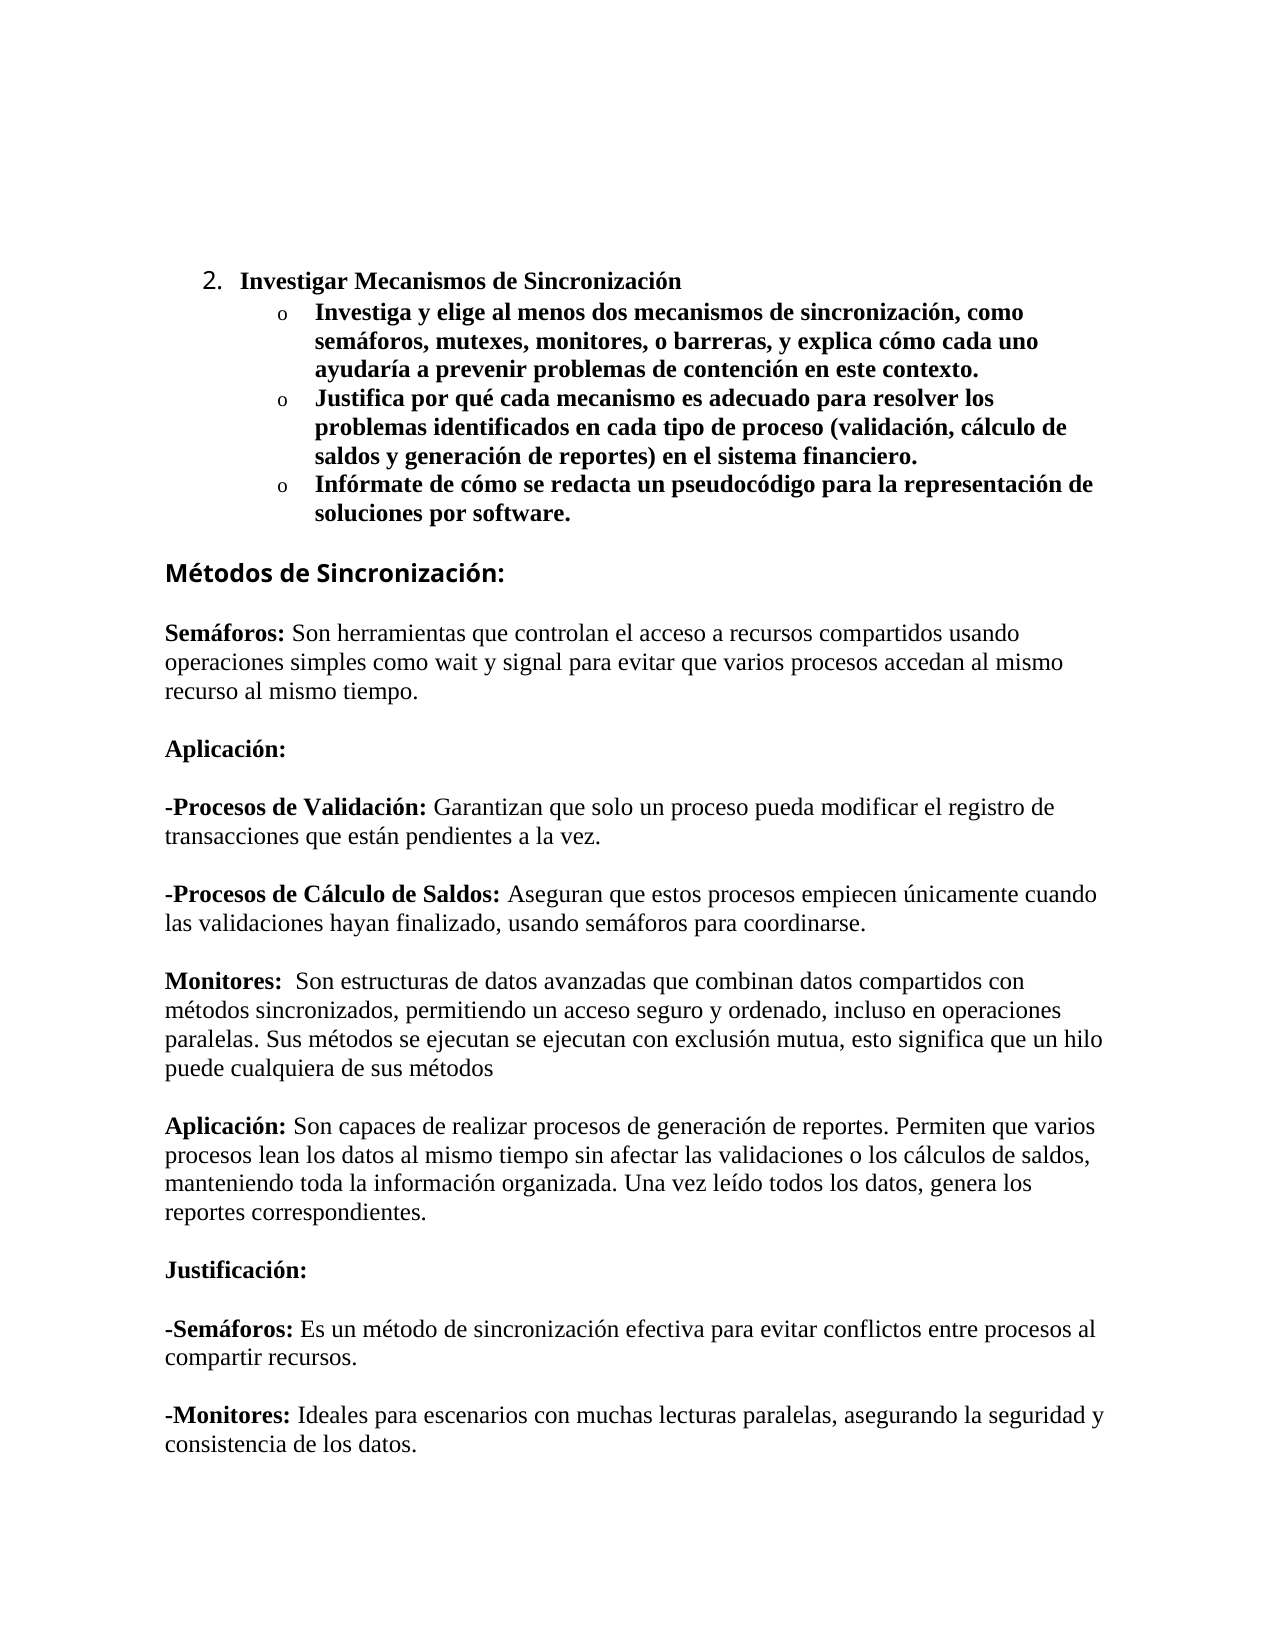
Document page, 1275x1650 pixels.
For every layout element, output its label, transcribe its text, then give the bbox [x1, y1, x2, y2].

text Monitores: Son estructuras de datos avanzadas que combinan datos compartidos con métodos sincronizados, permitiendo un acceso seguro y ordenado, incluso en operaciones paralelas. Sus métodos se ejecutan se ejecutan con exclusión mutua, esto significa que un hilo puede cualquiera de sus métodos [164, 966, 1108, 1081]
text Justificación: [164, 1255, 1108, 1284]
list Justifica por qué cada mecanismo es adecuado para resolver los problemas identificados en cada tipo de proceso (validación, cálculo de saldos y generación de reportes) en el sistema financiero. [277, 383, 1108, 469]
text -Procesos de Cálculo de Saldos: Aseguran que estos procesos empiecen únicamente cuando las validaciones hayan finalizado, usando semáforos para coordinarse. [164, 879, 1108, 937]
text Métodos de Sincronización: [164, 556, 1108, 590]
text Semáforos: Son herramientas que controlan el acceso a recursos compartidos usando operaciones simples como wait y signal para evitar que varios procesos accedan al mismo recurso al mismo tiempo. [164, 618, 1108, 705]
list Infórmate de cómo se redacta un pseudocódigo para la representación de soluciones por software. [277, 469, 1108, 527]
text -Monitores: Ideales para escenarios con muchas lecturas paralelas, asegurando la seguridad y consistencia de los datos. [164, 1401, 1108, 1458]
list Investiga y elige al menos dos mecanismos de sincronización, como semáforos, mutexes, monitores, o barreras, y explica cómo cada uno ayudaría a prevenir problemas de contención en este contexto. [277, 297, 1108, 383]
text -Procesos de Validación: Garantizan que solo un proceso pueda modificar el registro de transacciones que están pendientes a la vez. [164, 792, 1108, 850]
text -Semáforos: Es un método de sincronización efectiva para evitar conflictos entre procesos al compartir recursos. [164, 1314, 1108, 1371]
text Aplicación: Son capaces de realizar procesos de generación de reportes. Permiten que varios procesos lean los datos al mismo tiempo sin afectar las validaciones o los cálculos de saldos, manteniendo toda la información organizada. Una vez leído todos los datos, genera los reportes correspondientes. [164, 1111, 1108, 1226]
list Investigar Mecanismos de Sincronización [202, 263, 1108, 297]
text Aplicación: [164, 734, 1108, 763]
